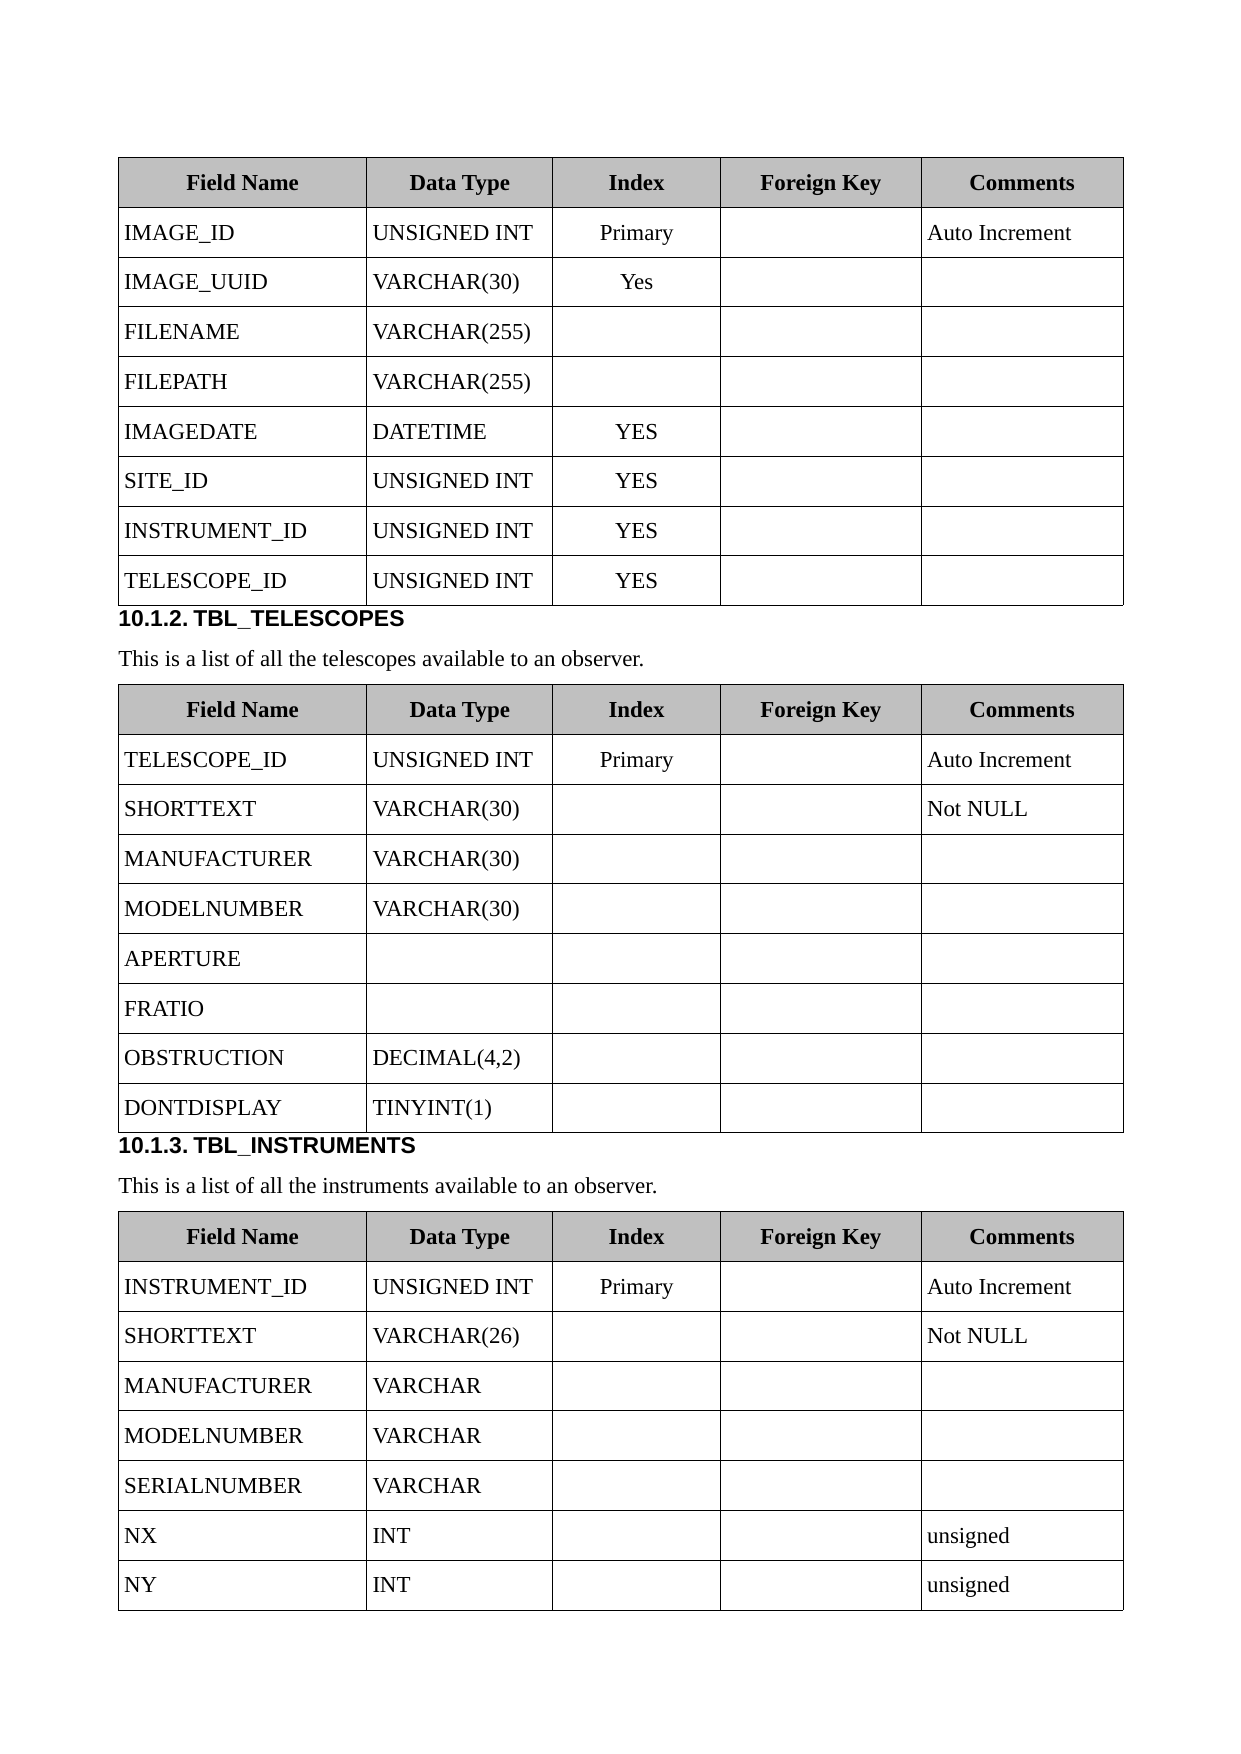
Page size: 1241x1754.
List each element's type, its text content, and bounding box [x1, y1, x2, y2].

table_cell NY [119, 1561, 366, 1609]
table_cell [553, 884, 720, 933]
table_cell IMAGE_UUID [119, 258, 366, 306]
subtitle TBL_INSTRUMENTS [118, 1133, 1122, 1159]
table_cell [922, 407, 1123, 456]
table_header Foreign Key [721, 1212, 921, 1261]
table_cell VARCHAR [367, 1461, 552, 1510]
table_cell [922, 457, 1123, 506]
table_cell [721, 934, 921, 983]
table_cell [721, 507, 921, 555]
table_header Field Name [119, 158, 366, 207]
table_cell [721, 258, 921, 306]
table_cell [721, 1262, 921, 1311]
table_cell [553, 1511, 720, 1560]
table_cell DONTDISPLAY [119, 1084, 366, 1132]
table_cell UNSIGNED INT [367, 1262, 552, 1311]
table_header Comments [922, 1212, 1123, 1261]
table_cell [721, 1511, 921, 1560]
table_cell UNSIGNED INT [367, 556, 552, 605]
table_cell [922, 1362, 1123, 1410]
table_cell Auto Increment [922, 1262, 1123, 1311]
table_cell Yes [553, 258, 720, 306]
table_cell IMAGEDATE [119, 407, 366, 456]
table_cell Not NULL [922, 1312, 1123, 1361]
table_cell YES [553, 507, 720, 555]
table_cell [721, 307, 921, 356]
table_cell MODELNUMBER [119, 884, 366, 933]
table_cell [922, 357, 1123, 406]
table_cell [721, 457, 921, 506]
table_header Field Name [119, 685, 366, 734]
table_header Comments [922, 158, 1123, 207]
table_cell [922, 258, 1123, 306]
table_cell VARCHAR(30) [367, 835, 552, 883]
table_cell [553, 785, 720, 833]
table_cell Auto Increment [922, 735, 1123, 784]
table_cell UNSIGNED INT [367, 507, 552, 555]
table_cell FILEPATH [119, 357, 366, 406]
table_cell [721, 785, 921, 833]
table_cell [721, 835, 921, 883]
table_cell INT [367, 1561, 552, 1609]
table_header Data Type [367, 685, 552, 734]
table_cell [721, 1362, 921, 1410]
table_cell [553, 1561, 720, 1609]
table_cell [922, 934, 1123, 983]
table_cell SITE_ID [119, 457, 366, 506]
table_cell [922, 1034, 1123, 1082]
table_cell [367, 934, 552, 983]
table_cell [721, 407, 921, 456]
table_cell [721, 208, 921, 257]
table_cell APERTURE [119, 934, 366, 983]
table_cell INT [367, 1511, 552, 1560]
table_cell MODELNUMBER [119, 1411, 366, 1460]
table_cell TELESCOPE_ID [119, 735, 366, 784]
table_cell VARCHAR(255) [367, 357, 552, 406]
table_cell SHORTTEXT [119, 785, 366, 833]
table_cell [721, 1561, 921, 1609]
table_header Foreign Key [721, 685, 921, 734]
table_cell [922, 984, 1123, 1033]
table_cell Primary [553, 208, 720, 257]
table_cell SERIALNUMBER [119, 1461, 366, 1510]
table_cell [721, 556, 921, 605]
table_cell Not NULL [922, 785, 1123, 833]
table_header Index [553, 158, 720, 207]
table_cell [721, 1034, 921, 1082]
table_header Index [553, 685, 720, 734]
table_cell [721, 1411, 921, 1460]
table_cell UNSIGNED INT [367, 457, 552, 506]
table_cell [721, 1312, 921, 1361]
table_cell DATETIME [367, 407, 552, 456]
table_cell UNSIGNED INT [367, 208, 552, 257]
table_cell VARCHAR(26) [367, 1312, 552, 1361]
table_cell [922, 556, 1123, 605]
table_cell TELESCOPE_ID [119, 556, 366, 605]
table_cell VARCHAR(30) [367, 884, 552, 933]
table_cell DECIMAL(4,2) [367, 1034, 552, 1082]
table_cell [721, 884, 921, 933]
table_cell [721, 735, 921, 784]
table_cell Primary [553, 735, 720, 784]
table_cell MANUFACTURER [119, 1362, 366, 1410]
table_cell INSTRUMENT_ID [119, 1262, 366, 1311]
table_cell YES [553, 457, 720, 506]
table_cell YES [553, 407, 720, 456]
table_cell NX [119, 1511, 366, 1560]
table_cell [553, 1312, 720, 1361]
table_cell TINYINT(1) [367, 1084, 552, 1132]
table_cell [553, 1411, 720, 1460]
table_cell [922, 835, 1123, 883]
table_cell VARCHAR [367, 1362, 552, 1410]
table_cell INSTRUMENT_ID [119, 507, 366, 555]
table_cell SHORTTEXT [119, 1312, 366, 1361]
table_cell [553, 835, 720, 883]
table_cell FRATIO [119, 984, 366, 1033]
table_cell [721, 1084, 921, 1132]
table_cell [367, 984, 552, 1033]
table_cell [553, 934, 720, 983]
table_cell Primary [553, 1262, 720, 1311]
table_cell FILENAME [119, 307, 366, 356]
table_cell VARCHAR [367, 1411, 552, 1460]
table_cell [553, 1362, 720, 1410]
table_cell [553, 307, 720, 356]
text This is a list of all the telescopes available to an observer. [118, 632, 1122, 672]
table_cell [922, 307, 1123, 356]
table_cell VARCHAR(255) [367, 307, 552, 356]
table_header Data Type [367, 1212, 552, 1261]
table_header Comments [922, 685, 1123, 734]
table_cell [553, 984, 720, 1033]
table_cell Auto Increment [922, 208, 1123, 257]
table_cell [553, 1461, 720, 1510]
table_cell [922, 507, 1123, 555]
table_header Foreign Key [721, 158, 921, 207]
table_cell [922, 884, 1123, 933]
table_cell UNSIGNED INT [367, 735, 552, 784]
table_cell [553, 1084, 720, 1132]
table_cell [721, 1461, 921, 1510]
table_cell VARCHAR(30) [367, 785, 552, 833]
table_cell [553, 1034, 720, 1082]
table_cell OBSTRUCTION [119, 1034, 366, 1082]
table_header Field Name [119, 1212, 366, 1261]
table_cell [721, 984, 921, 1033]
table_header Data Type [367, 158, 552, 207]
table_cell unsigned [922, 1511, 1123, 1560]
table_cell [922, 1084, 1123, 1132]
table_cell MANUFACTURER [119, 835, 366, 883]
table_cell IMAGE_ID [119, 208, 366, 257]
table_cell [922, 1461, 1123, 1510]
text This is a list of all the instruments available to an observer. [118, 1159, 1122, 1199]
table_cell [721, 357, 921, 406]
table_cell unsigned [922, 1561, 1123, 1609]
table_cell VARCHAR(30) [367, 258, 552, 306]
table_cell [922, 1411, 1123, 1460]
table_cell YES [553, 556, 720, 605]
subtitle TBL_TELESCOPES [118, 606, 1122, 632]
table_header Index [553, 1212, 720, 1261]
table_cell [553, 357, 720, 406]
